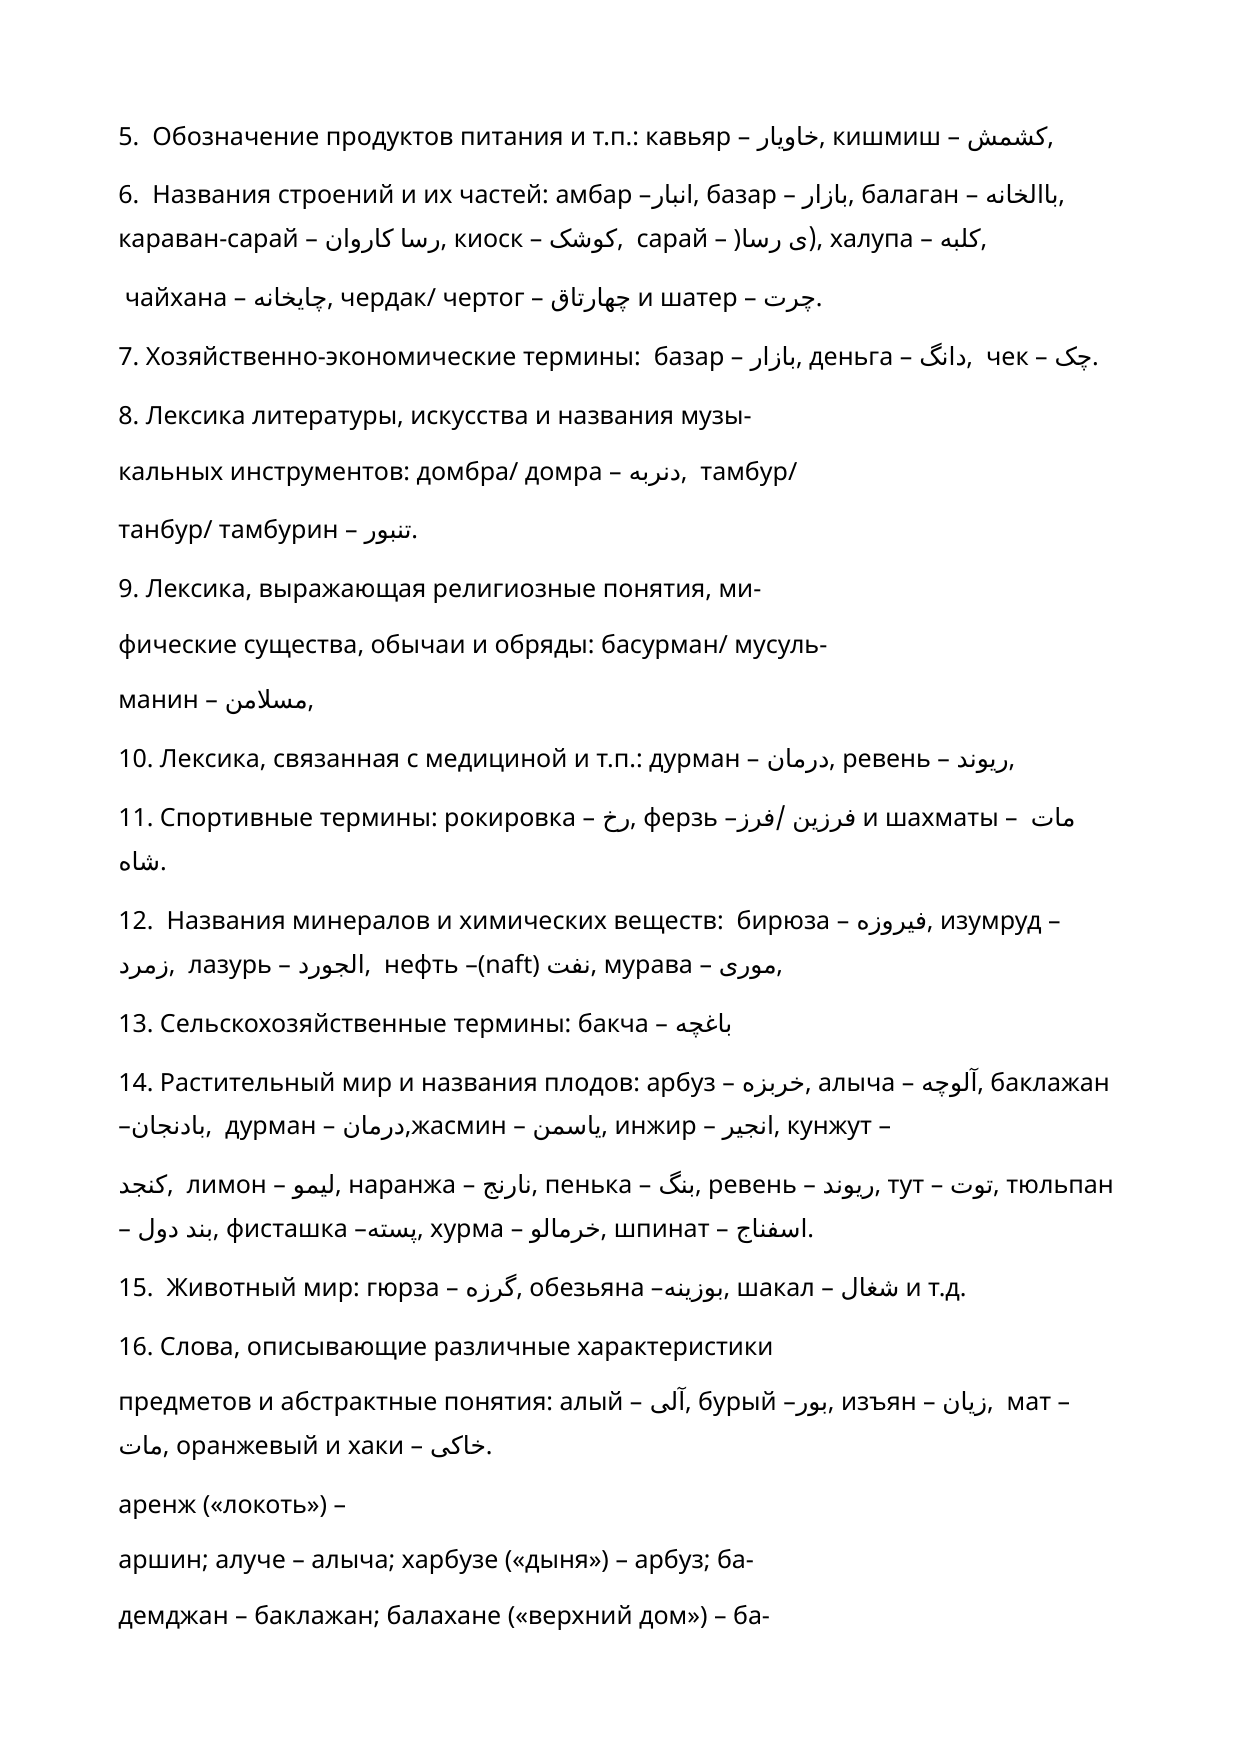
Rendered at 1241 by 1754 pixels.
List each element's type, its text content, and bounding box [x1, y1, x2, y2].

text 14. Растительный мир и названия плодов: арбуз – ‫خربزه‬, алыча – ‫آلوچه‬, баклажан –‫بادنجان‬, дурман – ‫درمان‬,жасмин – ‫یاسمن‬, инжир – ‫انجیر‬, кунжут – [118, 1064, 1122, 1145]
text демджан – баклажан; балахане («верхний дом») – ба- [118, 1597, 1122, 1632]
text 11. Спортивные термины: рокировка – ‫رخ‬, ферзь –‫فرزین‬ /‫فرز‬ и шахматы – ‫‏مات‬ ‫شاه‬. [118, 800, 1122, 881]
text манин – ‫مسلامن‬, [118, 682, 1122, 719]
text 15. Животный мир: гюрза – ‫گرزه‬, обезьяна –‫بوزینه‬, шакал – ‫شغال‬ и т.д. [118, 1269, 1122, 1307]
text 12. Названия минералов и химических веществ: бирюза – ‫فیروزه‬, изумруд – ‫زمرد‬, лазурь – ‫الجورد‬, нефть –(naft) ‫نفت‬, мурава – ‫موری‬, [118, 902, 1122, 983]
text ‫کنجد‬, лимон – ‫لیمو‬, наранжа – ‫نارنج‬, пенька – ‫بنگ‬, ревень – ‫ریوند‬, тут – ‫توت‬, тюльпан – ‫‏بند‬ ‫دول‬, фисташка –‫پسته‬, хурма – ‫خرمالو‬, шпинат – ‫اسفناج‬. [118, 1167, 1122, 1248]
text 5. Обозначение продуктов питания и т.п.: кавьяр – ‫خاویار‬, кишмиш – ‫کشمش‬, [118, 118, 1122, 155]
text танбур/ тамбурин – ‫تنبور‬. [118, 512, 1122, 549]
text 16. Слова, описывающие различные характеристики [118, 1328, 1122, 1363]
text аршин; алуче – алыча; харбузе («дыня») – арбуз; ба- [118, 1542, 1122, 1576]
text 10. Лексика, связанная с медициной и т.п.: дурман – ‫درمان‬, ревень – ‫ریوند‬, [118, 741, 1122, 778]
text 8. Лексика литературы, искусства и названия музы- [118, 398, 1122, 432]
text 6. Названия строений и их частей: амбар –‫انبار‬, базар – ‫بازار‬, балаган – ‫باالخانه‬, караван-сарай – ‫‏رسا‬ ‫کاروان‬, киоск – ‫کوشک‬, сарай – )‫(ی‬ ‫رسا‬, халупа – ‫کلبه‬, [118, 177, 1122, 258]
text аренж («локоть») – [118, 1487, 1122, 1521]
text чайхана – ‫چایخانه‬, чердак/ чертог – ‫چهارتاق‬ и шатер – ‫چرت‬. [118, 280, 1122, 317]
text кальных инструментов: домбра/ домра – ‫دنربه‬, тамбур/ [118, 453, 1122, 490]
text 7. Хозяйственно-экономические термины: базар – ‫بازار‬, деньга – ‫دانگ‬, чек – ‫چک‬. [118, 339, 1122, 376]
text фические существа, обычаи и обряды: басурман/ мусуль- [118, 626, 1122, 661]
text 13. Сельскохозяйственные термины: бакча – ‫باغچه‬ [118, 1005, 1122, 1042]
text предметов и абстрактные понятия: алый – ‫آلی‬, бурый –‫بور‬, изъян – ‫زیان‬, мат – ‫مات‬, оранжевый и хаки – ‫خاکی‬. [118, 1384, 1122, 1465]
text 9. Лексика, выражающая религиозные понятия, ми- [118, 571, 1122, 605]
